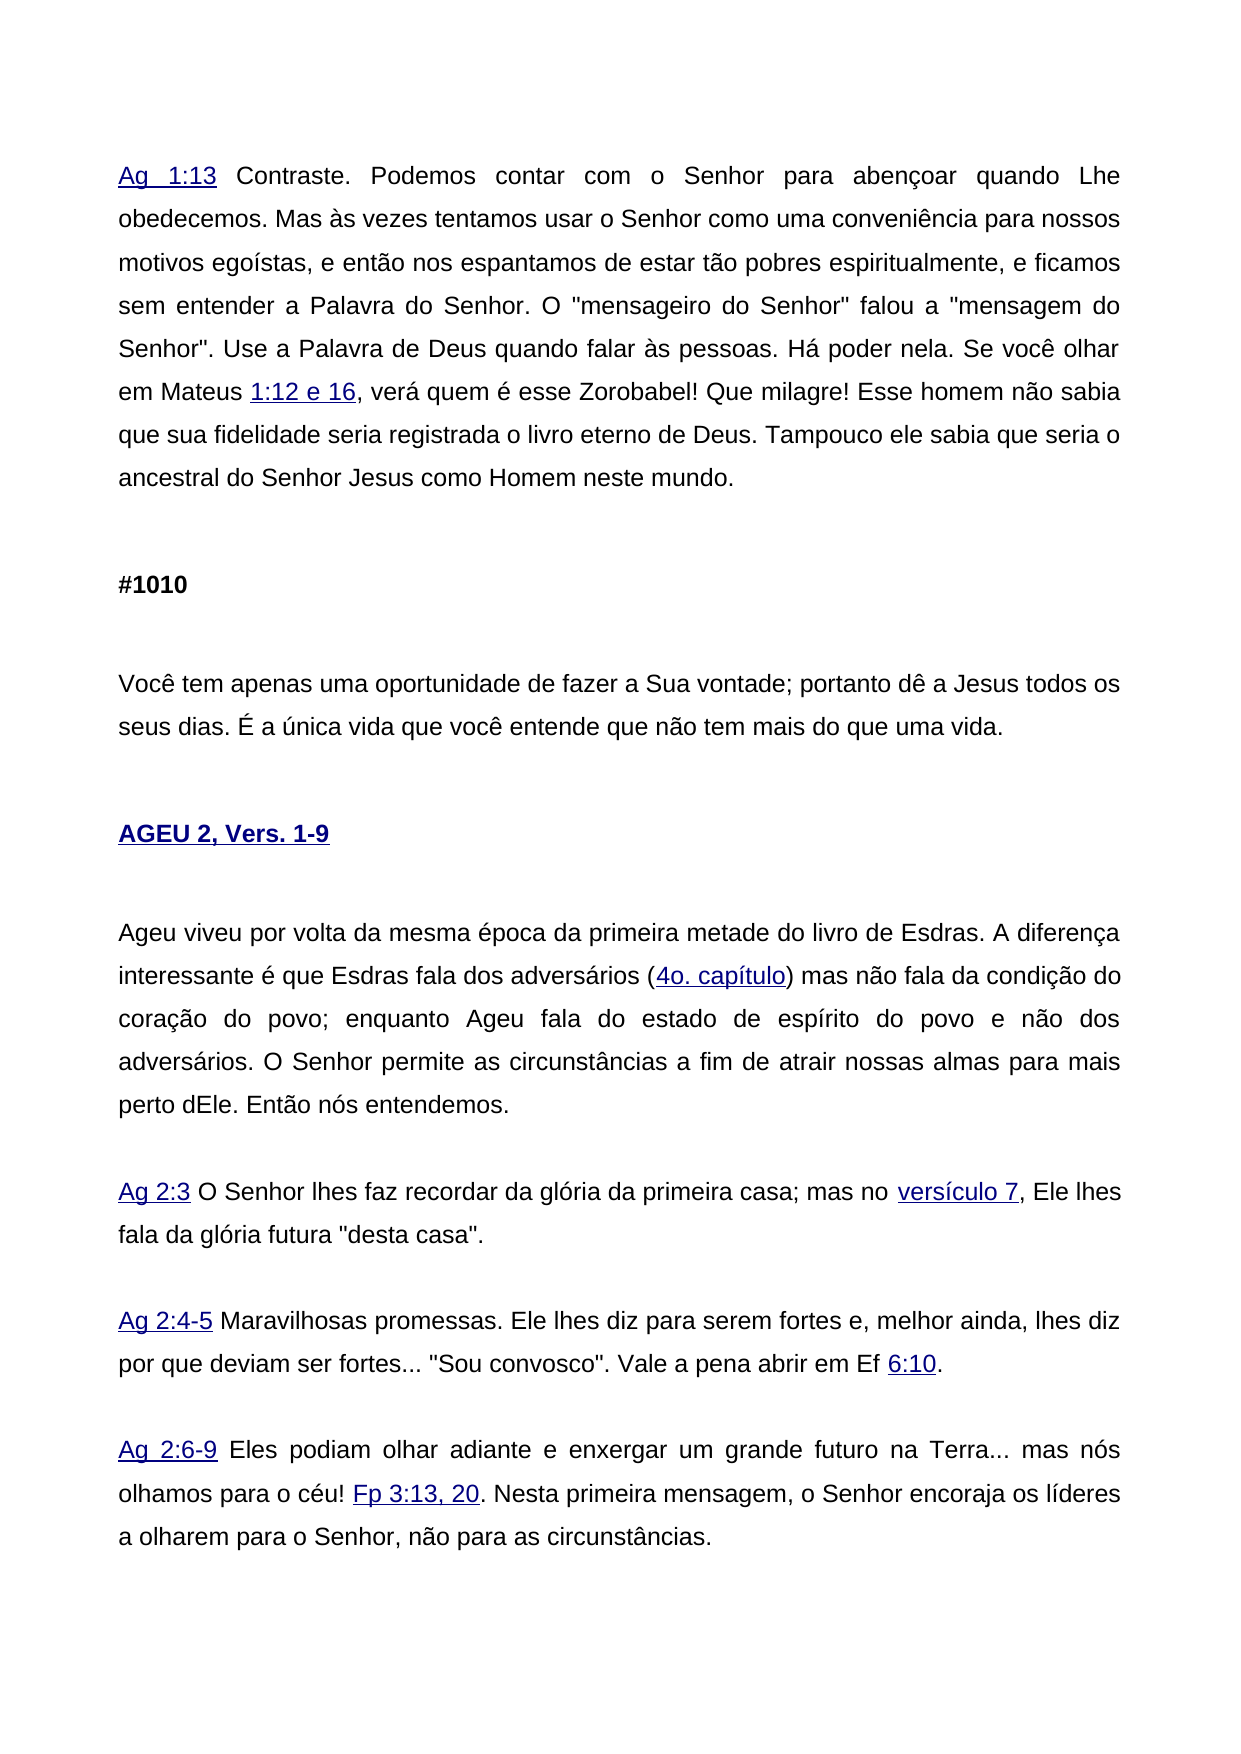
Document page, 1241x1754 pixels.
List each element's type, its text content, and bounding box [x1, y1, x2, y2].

text Ag 2:3 O Senhor lhes faz recordar da glória da primeira casa; mas no versículo 7, Ele lhes fala da glória futura "desta casa". [118, 1177, 1122, 1248]
text Ag 1:13 Contraste. Podemos contar com o Senhor para abençoar quando Lhe obedecemos. Mas às vezes tentamos usar o Senhor como uma conveniência para nossos motivos egoístas, e então nos espantamos de estar tão pobres espiritualmente, e ficamos sem entender a Palavra do Senhor. O "mensageiro do Senhor" falou a "mensagem do Senhor". Use a Palavra de Deus quando falar às pessoas. Há poder nela. Se você olhar em Mateus 1:12 e 16, verá quem é esse Zorobabel! Que milagre! Esse homem não sabia que sua fidelidade seria registrada o livro eterno de Deus. Tampouco ele sabia que seria o ancestral do Senhor Jesus como Homem neste mundo. [118, 161, 1122, 492]
text Ag 2:6-9 Eles podiam olhar adiante e enxergar um grande futuro na Terra... mas nós olhamos para o céu! Fp 3:13, 20. Nesta primeira mensagem, o Senhor encoraja os líderes a olharem para o Senhor, não para as circunstâncias. [118, 1435, 1122, 1550]
subtitle #1010 [118, 570, 1122, 599]
subtitle AGEU 2, Vers. 1-9 [118, 819, 1122, 848]
text Ageu viveu por volta da mesma época da primeira metade do livro de Esdras. A diferença interessante é que Esdras fala dos adversários (4o. capítulo) mas não fala da condição do coração do povo; enquanto Ageu fala do estado de espírito do povo e não dos adversários. O Senhor permite as circunstâncias a fim de atrair nossas almas para mais perto dEle. Então nós entendemos. [118, 918, 1122, 1119]
text Você tem apenas uma oportunidade de fazer a Sua vontade; portanto dê a Jesus todos os seus dias. É a única vida que você entende que não tem mais do que uma vida. [118, 669, 1122, 741]
text Ag 2:4-5 Maravilhosas promessas. Ele lhes diz para serem fortes e, melhor ainda, lhes diz por que deviam ser fortes... "Sou convosco". Vale a pena abrir em Ef 6:10. [118, 1306, 1122, 1378]
